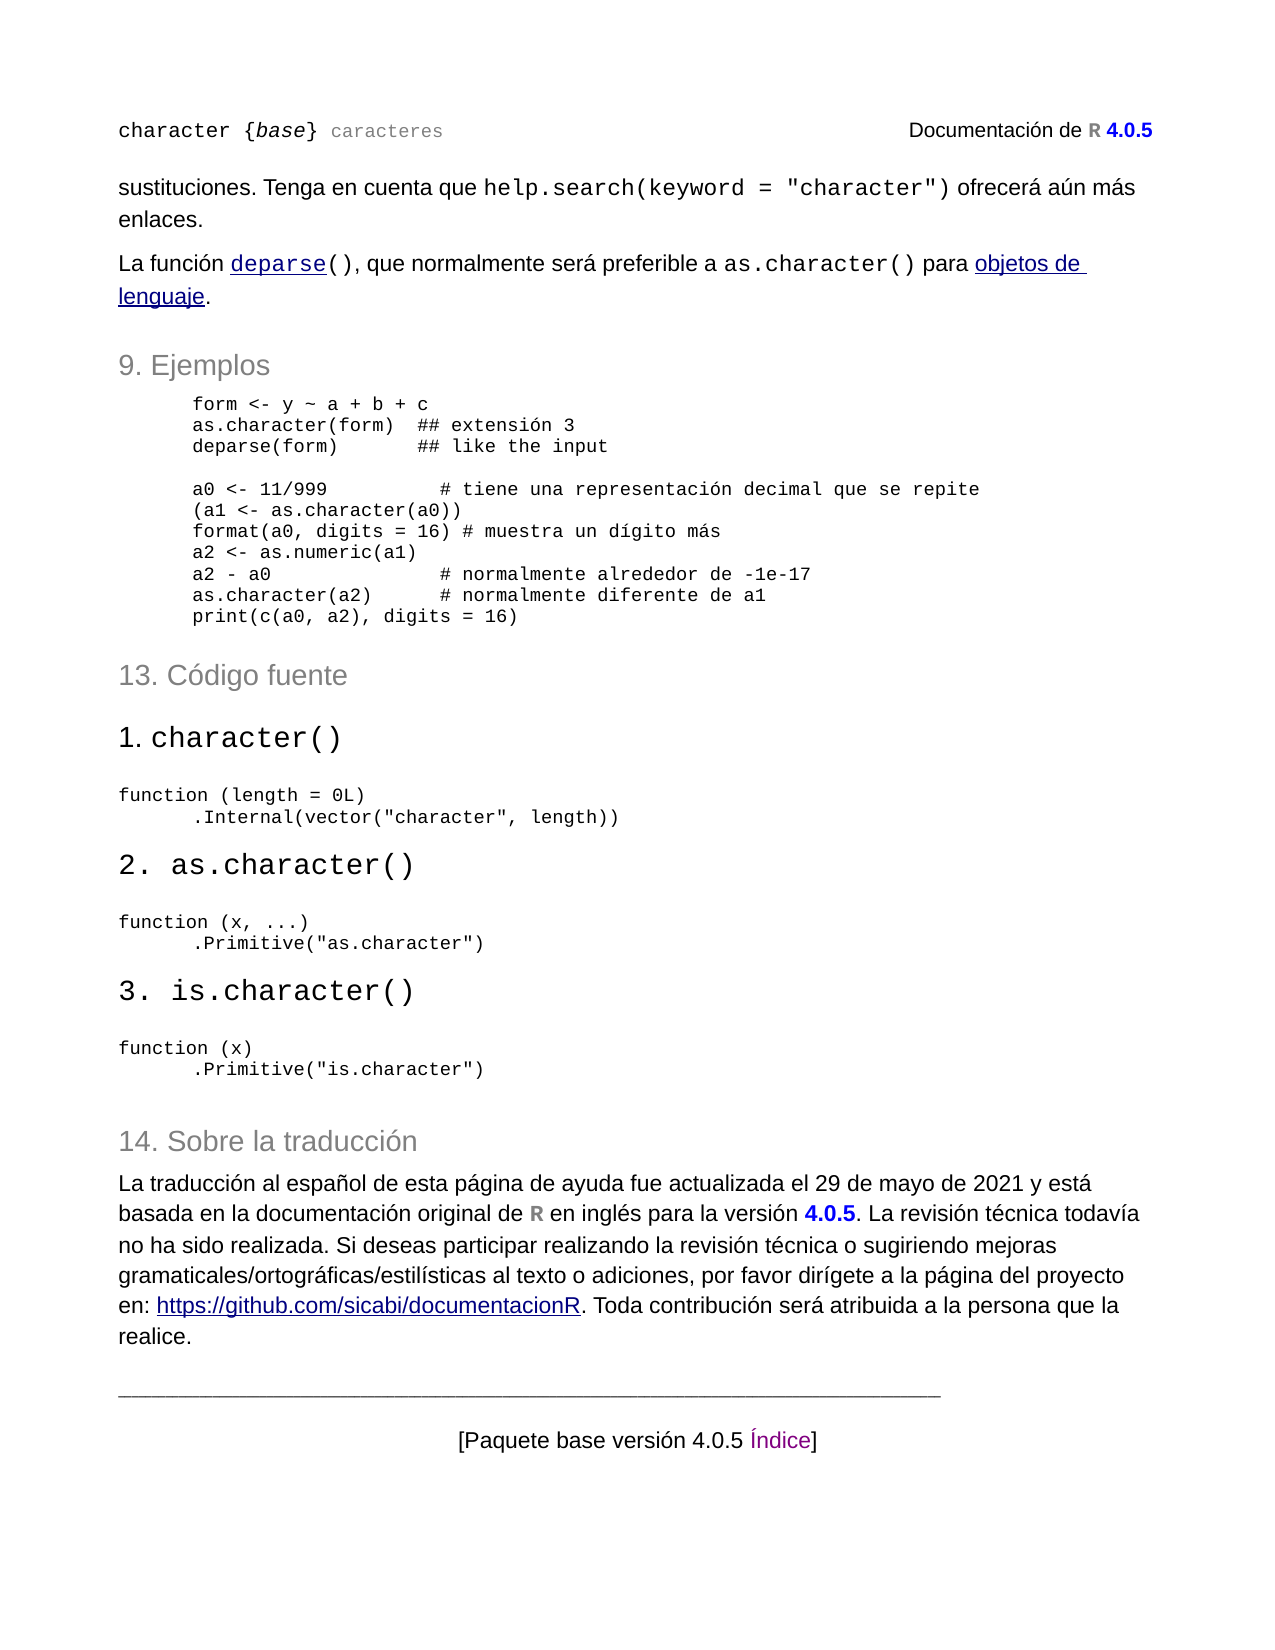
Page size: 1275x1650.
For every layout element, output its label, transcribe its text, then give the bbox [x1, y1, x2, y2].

text .Primitive("is.character") [118, 1060, 1157, 1081]
subtitle 13. Código fuente [118, 657, 1157, 691]
text a0 <- 11/999 # tiene una representación decimal que se repite [118, 479, 1157, 501]
text a2 <- as.numeric(a1) [118, 543, 1157, 564]
subtitle 2. as.character() [118, 850, 1157, 883]
text function (x) [118, 1039, 1157, 1060]
subtitle 14. Sobre la traducción [118, 1123, 1157, 1157]
text function (x, ...) [118, 912, 1157, 934]
text __________________________________________________________________________________________________________________________ [118, 1379, 1157, 1400]
text (a1 <- as.character(a0)) [118, 501, 1157, 522]
text La traducción al español de esta página de ayuda fue actualizada el 29 de mayo de 2021 y está basada en la documentación original de R en inglés para la versión 4.0.5. La revisión técnica todavía no ha sido realizada. Si deseas participar realizando la revisión técnica o sugiriendo mejoras gramaticales/ortográficas/estilísticas al texto o adiciones, por favor dirígete a la página del proyecto en: https://github.com/sicabi/documentacionR. Toda contribución será atribuida a la persona que la realice. [118, 1169, 1157, 1349]
subtitle 9. Ejemplos [118, 348, 1157, 382]
text a2 - a0 # normalmente alrededor de -1e-17 [118, 564, 1157, 586]
text as.character(form) ## extensión 3 [118, 416, 1157, 437]
text La función deparse(), que normalmente será preferible a as.character() para objetos de lenguaje. [118, 250, 1157, 309]
text sustituciones. Tenga en cuenta que help.search(keyword = "character") ofrecerá aún más enlaces. [118, 173, 1157, 232]
text .Primitive("as.character") [118, 934, 1157, 955]
text deparse(form) ## like the input [118, 437, 1157, 458]
text format(a0, digits = 16) # muestra un dígito más [118, 522, 1157, 543]
subtitle 3. is.character() [118, 976, 1157, 1009]
subtitle 1. character() [118, 721, 1157, 757]
text print(c(a0, a2), digits = 16) [118, 607, 1157, 628]
text function (length = 0L) [118, 786, 1157, 807]
text [Paquete base versión 4.0.5 Índice] [118, 1427, 1157, 1453]
text form <- y ~ a + b + c [118, 394, 1157, 416]
text .Internal(vector("character", length)) [118, 807, 1157, 829]
text as.character(a2) # normalmente diferente de a1 [118, 586, 1157, 607]
